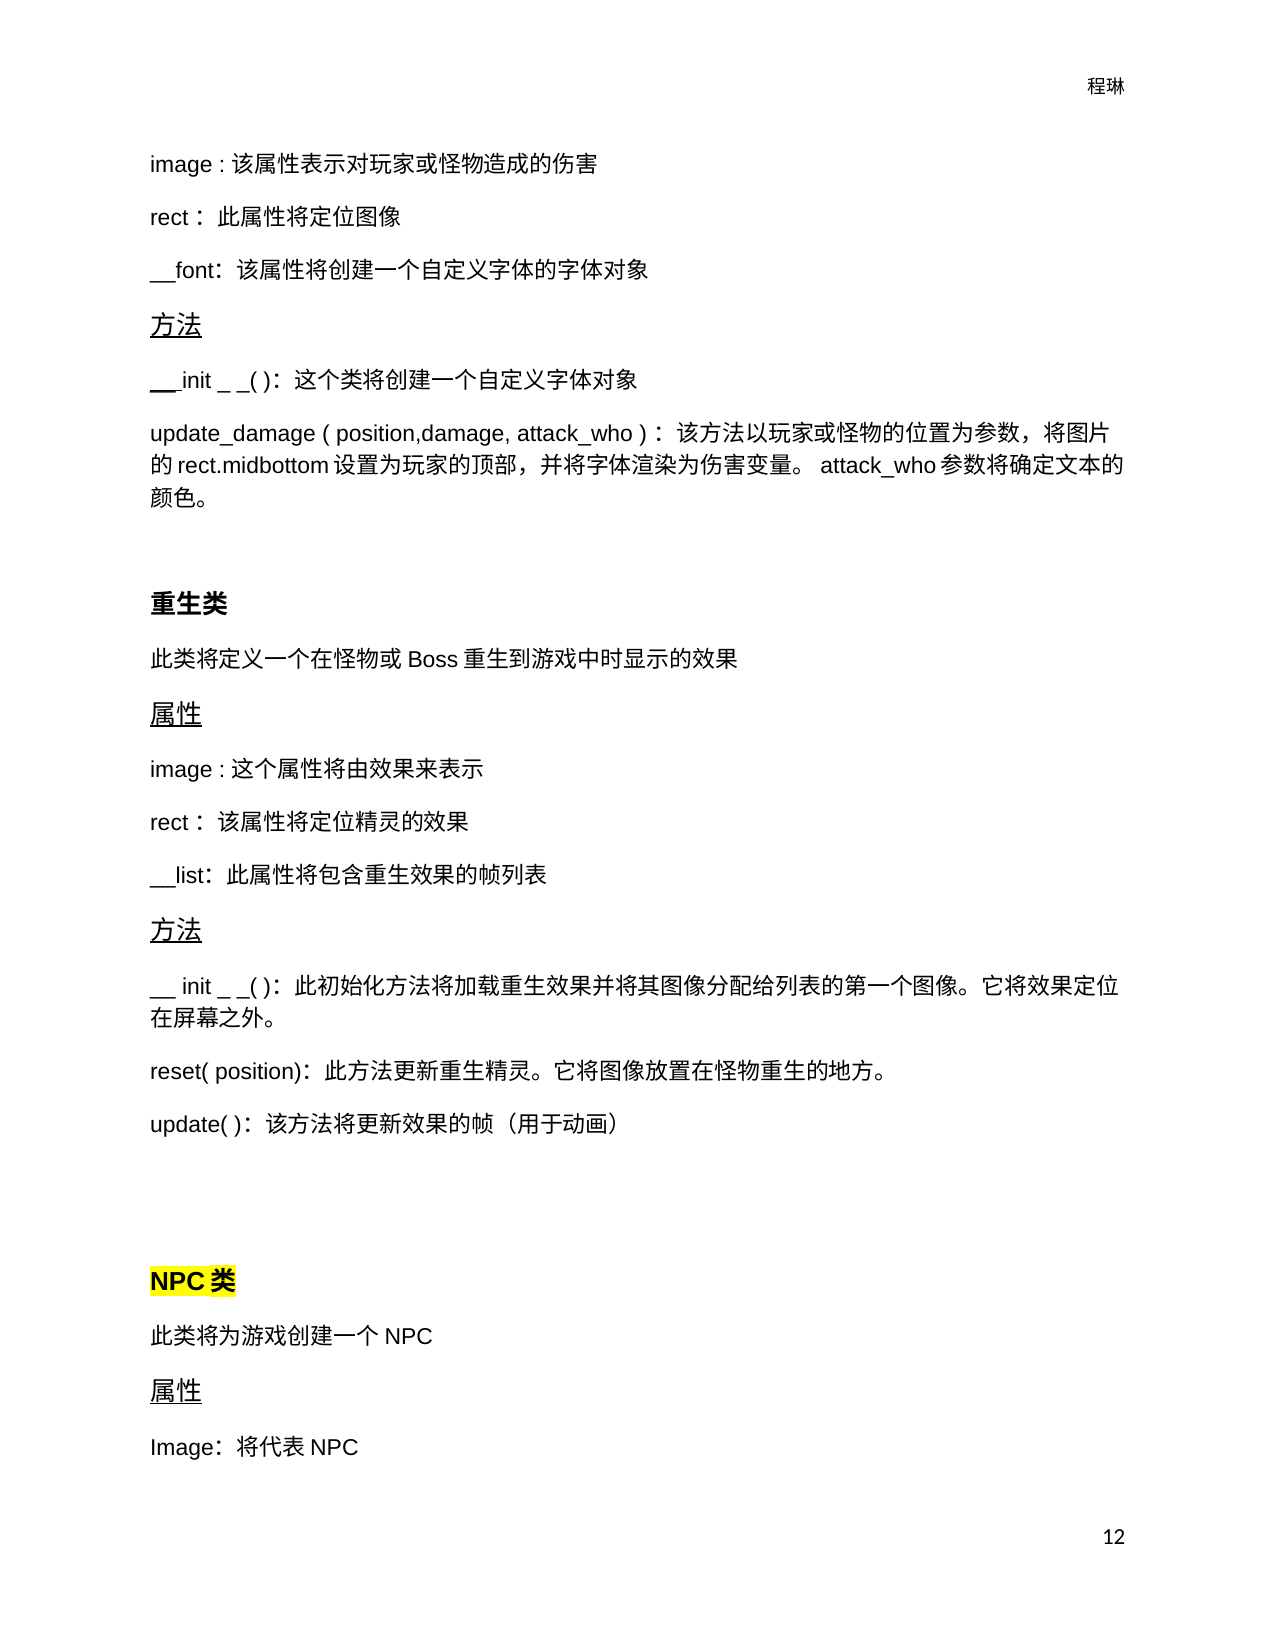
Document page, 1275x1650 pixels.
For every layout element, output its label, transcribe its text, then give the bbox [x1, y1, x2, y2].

text __ init _ _( )：此初始化方法将加载重生效果并将其图像分配给列表的第一个图像。它将效果定位在屏幕之外。 [150, 972, 1125, 1032]
text update( )：该方法将更新效果的帧（用于动画） [150, 1110, 1125, 1138]
text rect ：此属性将定位图像 [150, 203, 1125, 231]
text image : 该属性表示对玩家或怪物造成的伤害 [150, 150, 1125, 178]
text reset( position)：此方法更新重生精灵。它将图像放置在怪物重生的地方。 [150, 1057, 1125, 1085]
text 此类将定义一个在怪物或 Boss重生到游戏中时显示的效果 [150, 645, 1125, 673]
text 方法 [150, 914, 1125, 946]
text 属性 [150, 1375, 1125, 1407]
text NPC类 [150, 1265, 1125, 1297]
text image : 这个属性将由效果来表示 [150, 755, 1125, 783]
text __list：此属性将包含重生效果的帧列表 [150, 861, 1125, 889]
text 此类将为游戏创建一个 NPC [150, 1322, 1125, 1350]
text 重生类 [150, 588, 1125, 619]
text Image：将代表NPC [150, 1433, 1125, 1461]
text __ init _ _( )：这个类将创建一个自定义字体对象 [150, 366, 1125, 394]
text __font：该属性将创建一个自定义字体的字体对象 [150, 256, 1125, 284]
text rect ：该属性将定位精灵的效果 [150, 808, 1125, 836]
text 方法 [150, 309, 1125, 341]
text 属性 [150, 698, 1125, 730]
text update_damage ( position,damage, attack_who ) ：该方法以玩家或怪物的位置为参数，将图片的rect.midbottom设置为玩家的顶部，并将字体渲染为伤害变量。 attack_who参数将确定文本的颜色。 [150, 419, 1125, 512]
